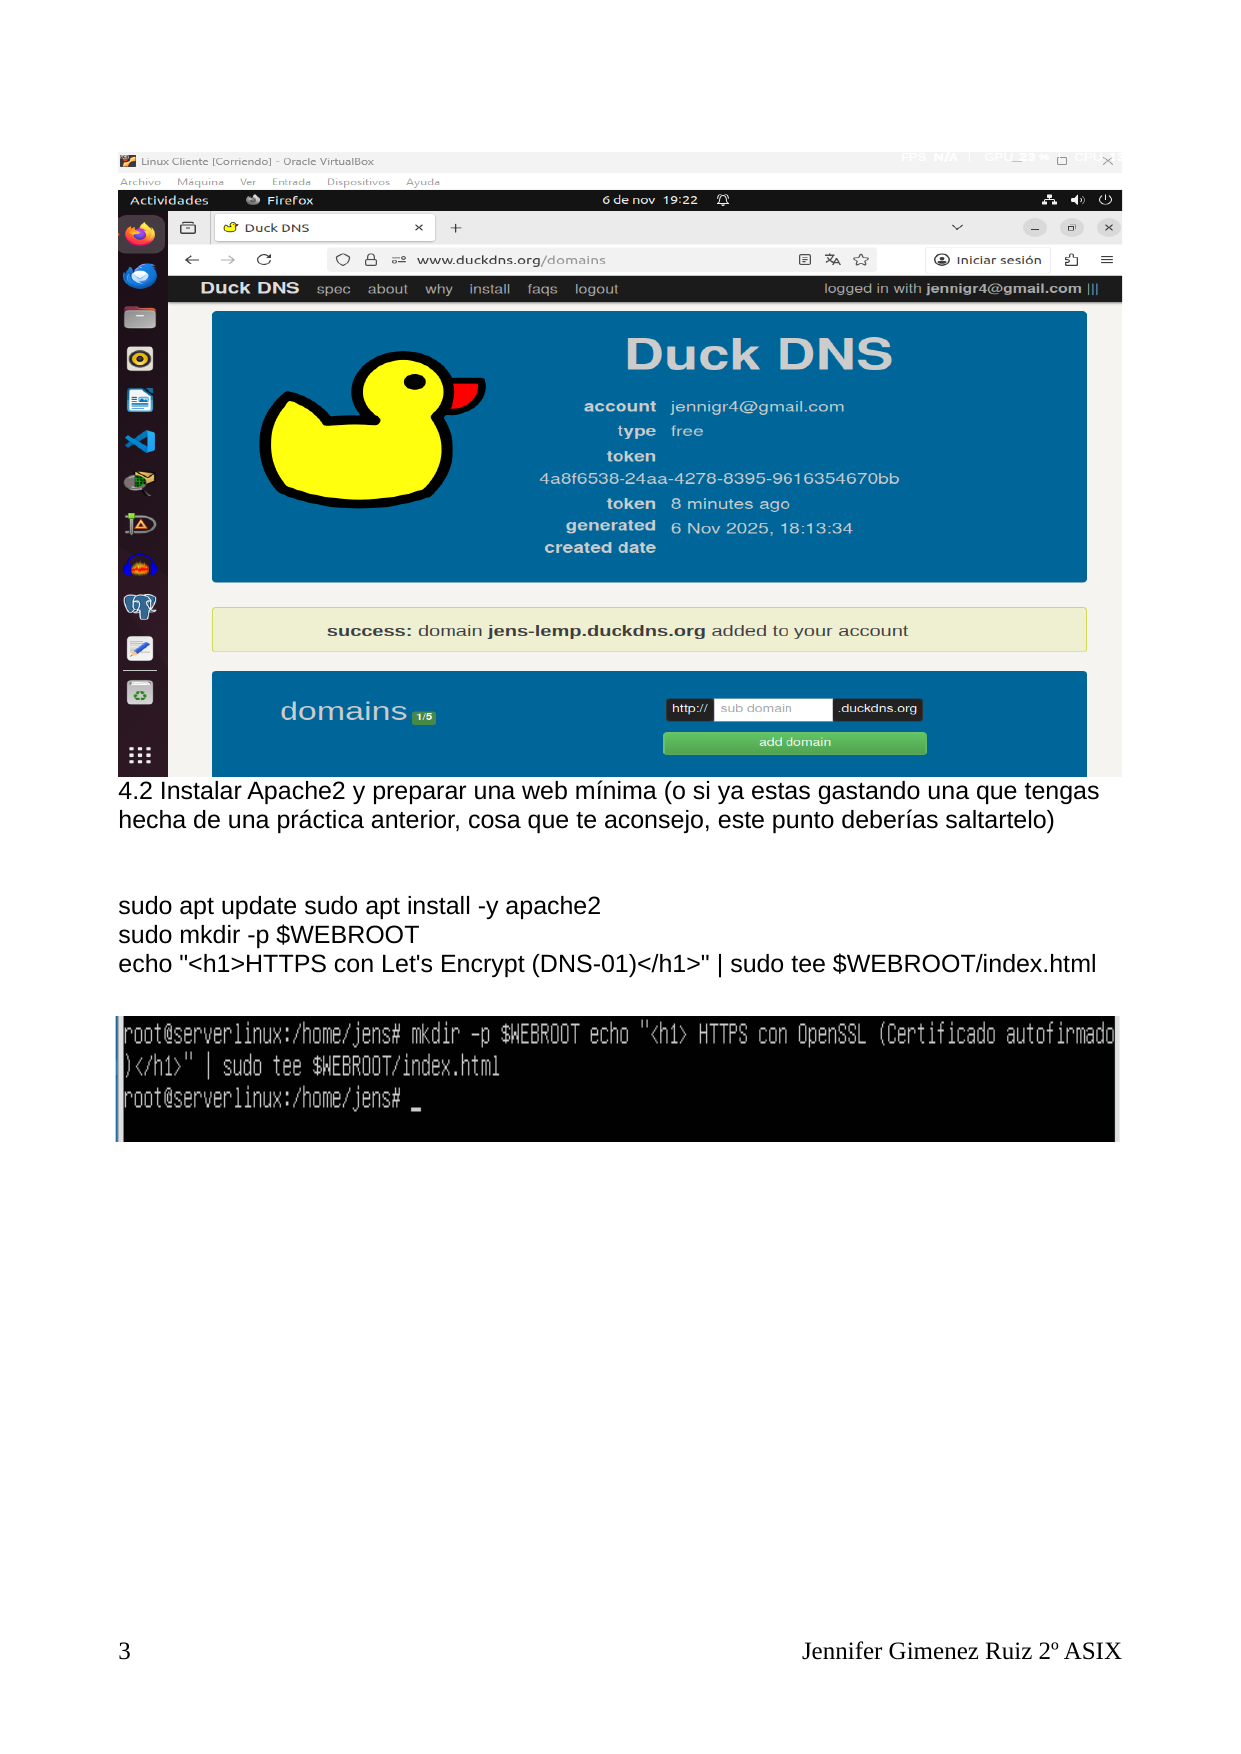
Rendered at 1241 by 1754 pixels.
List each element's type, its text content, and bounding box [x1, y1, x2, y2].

text 4.2 Instalar Apache2 y preparar una web mínima (o si ya estas gastando una que tengas hecha de una práctica anterior, cosa que te aconsejo, este punto deberías saltartelo) [118, 777, 1122, 834]
text sudo mkdir -p $WEBROOT [118, 920, 1122, 949]
text [118, 132, 1122, 152]
text echo "<h1>HTTPS con Let's Encrypt (DNS-01)</h1>" | sudo tee $WEBROOT/index.html [118, 949, 1122, 977]
text sudo apt update sudo apt install -y apache2 [118, 891, 1122, 920]
